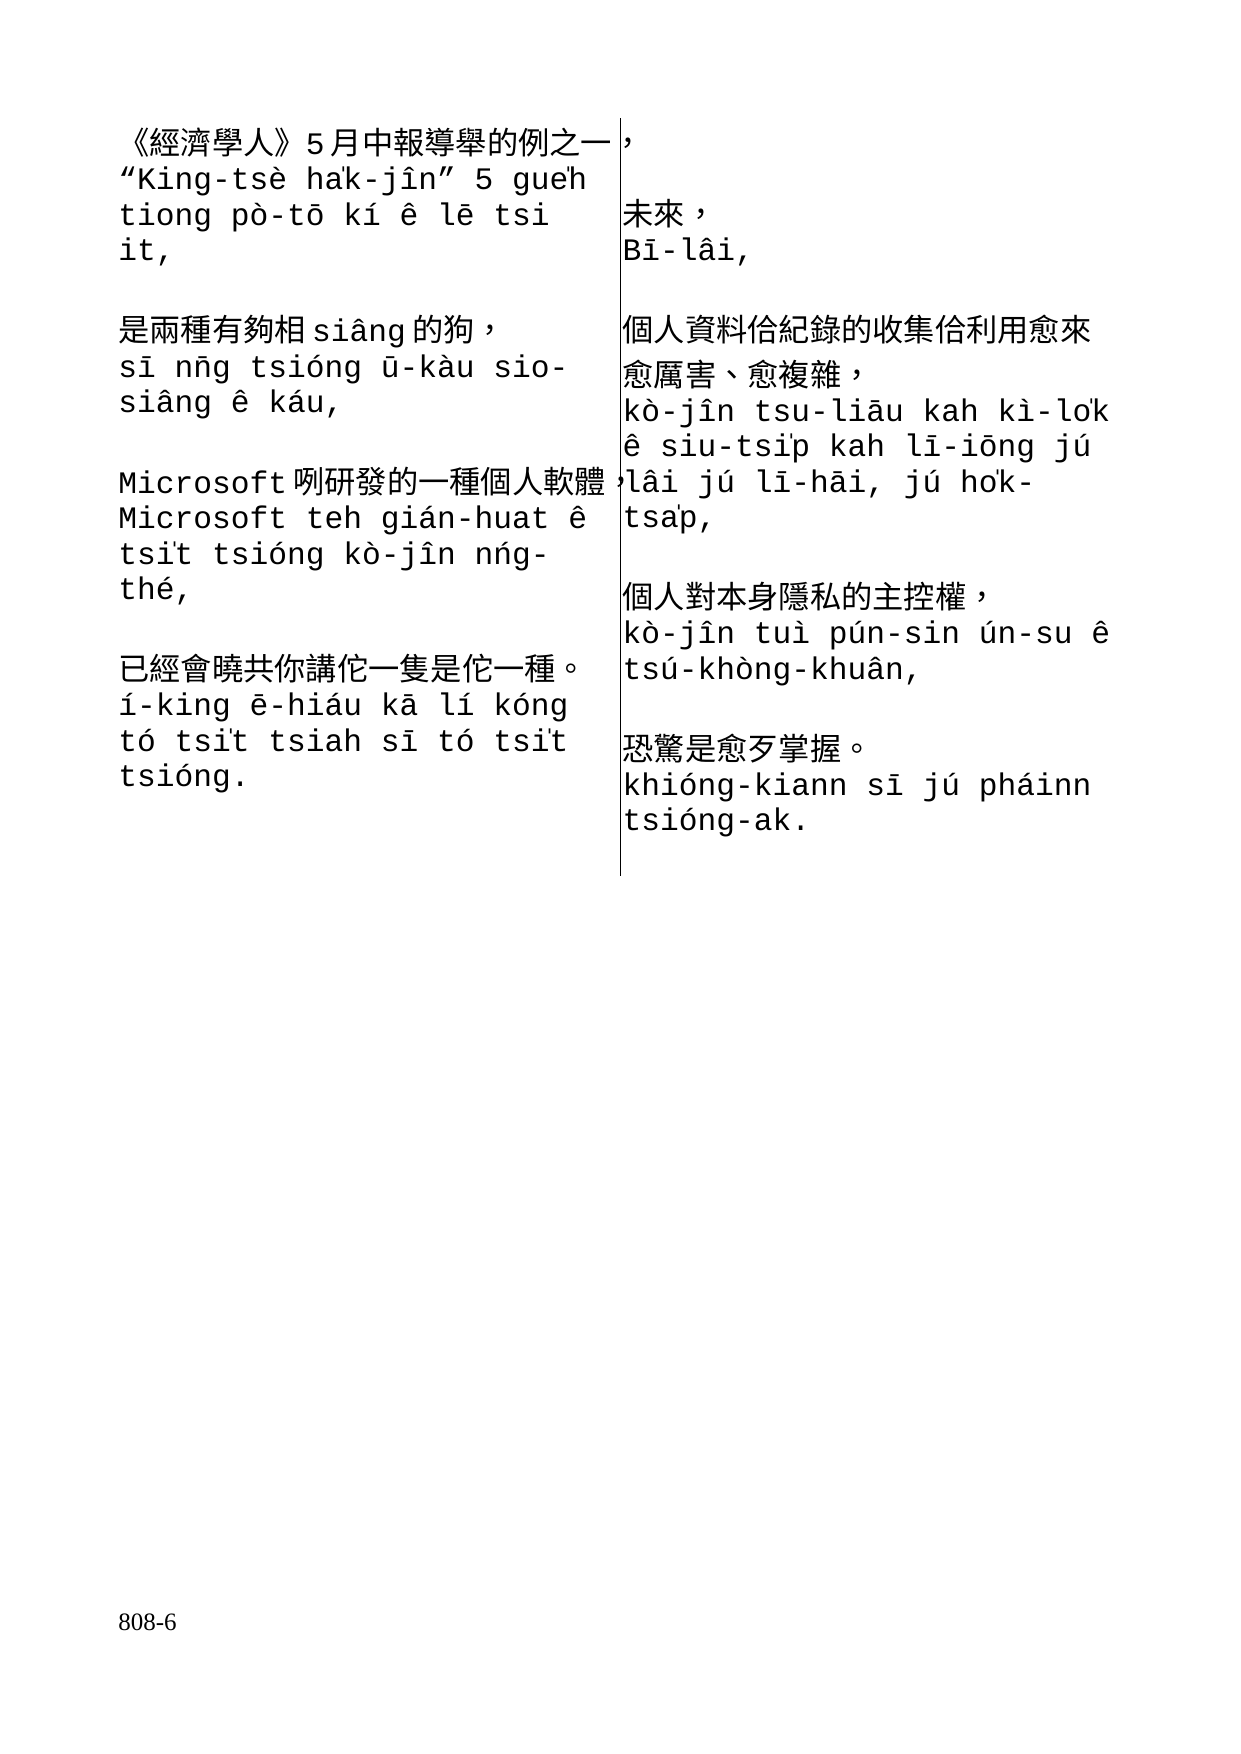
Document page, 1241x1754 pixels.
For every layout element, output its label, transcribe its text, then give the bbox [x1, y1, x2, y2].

text khióng-kiann sī jú pháinn tsióng-ak. [622, 769, 1122, 840]
text 未來， [622, 189, 1122, 234]
text kò-jîn tuì pún-sin ún-su ê tsú-khòng-khuân, [622, 618, 1122, 688]
text 《經濟學人》5月中報導舉的例之一， [118, 118, 618, 164]
text 個人對本身隱私的主控權， [622, 572, 1122, 618]
text “King-tsè ha̍k-jîn” 5 gue̍h tiong pò-tō kí ê lē tsi it, [118, 164, 618, 270]
text Microsoft teh gián-huat ê tsi̍t tsióng kò-jîn nńg-thé, [118, 503, 618, 609]
text sī nn̄g tsióng ū-kàu sio-siâng ê káu, [118, 351, 618, 422]
text Bī-lâi, [622, 234, 1122, 269]
text kò-jîn tsu-liāu kah kì-lo̍k ê siu-tsi̍p kah lī-iōng jú lâi jú lī-hāi, jú ho̍k-tsa̍p, [622, 395, 1122, 537]
text 是兩種有夠相siâng的狗， [118, 305, 618, 351]
text 已經會曉共你講佗一隻是佗一種。 [118, 644, 618, 690]
text í-king ē-hiáu kā lí kóng tó tsi̍t tsiah sī tó tsi̍t tsióng. [118, 690, 618, 796]
text 恐驚是愈歹掌握。 [622, 724, 1122, 769]
text 個人資料佮紀錄的收集佮利用愈來愈厲害、愈複雜， [622, 305, 1122, 395]
text Microsoft咧研發的一種個人軟體， [118, 457, 618, 503]
